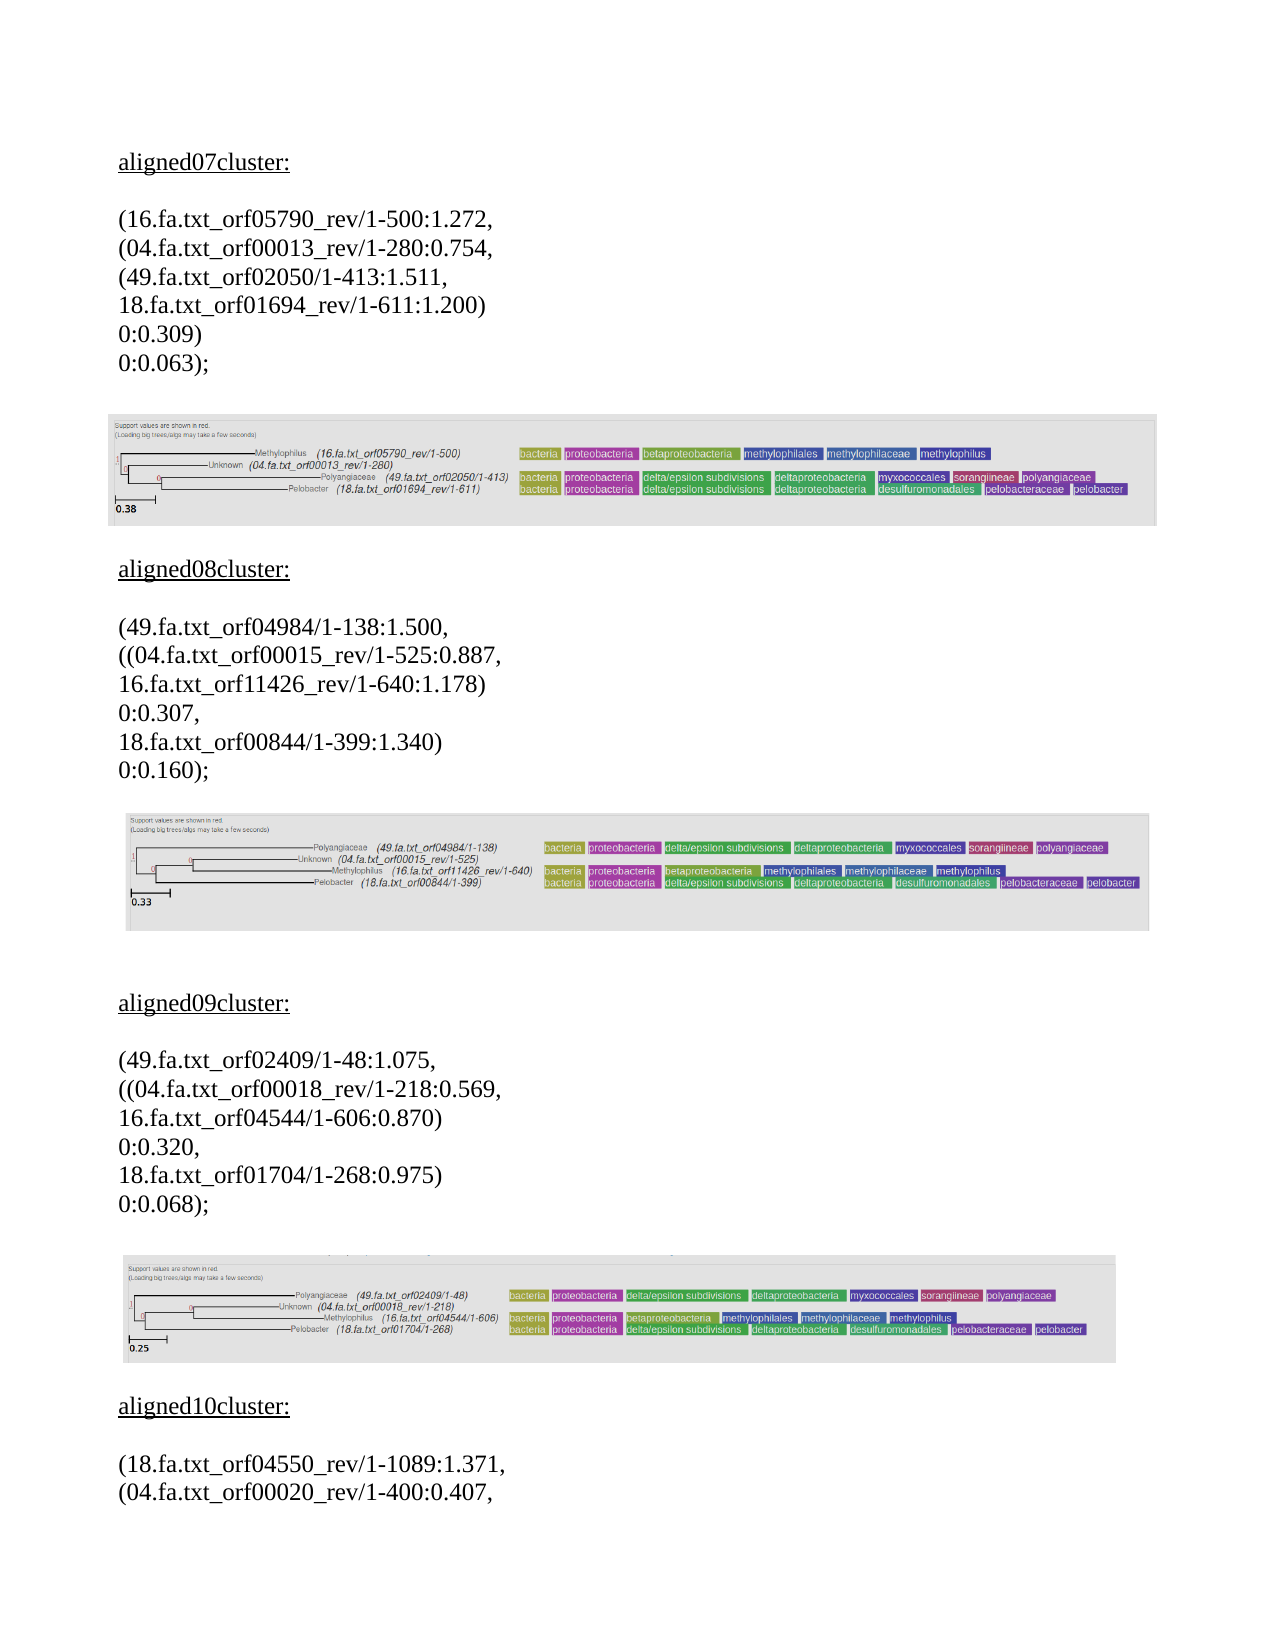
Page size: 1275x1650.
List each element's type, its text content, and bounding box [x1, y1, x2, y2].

text (49.fa.txt_orf02409/1-48:1.075, [118, 1045, 1157, 1074]
picture [123, 1292, 1116, 1363]
text 0:0.160); [118, 756, 1157, 784]
text 16.fa.txt_orf11426_rev/1-640:1.178) [118, 669, 1157, 698]
text aligned10cluster: [118, 1391, 1157, 1420]
text 0:0.068); [118, 1189, 1157, 1218]
picture [108, 453, 1157, 526]
text 0:0.307, [118, 698, 1157, 727]
text 0:0.063); [118, 348, 1157, 377]
text 18.fa.txt_orf01704/1-268:0.975) [118, 1160, 1157, 1189]
text (49.fa.txt_orf04984/1-138:1.500, [118, 612, 1157, 641]
text 18.fa.txt_orf01694_rev/1-611:1.200) [118, 291, 1157, 319]
text (16.fa.txt_orf05790_rev/1-500:1.272, [118, 204, 1157, 233]
text 16.fa.txt_orf04544/1-606:0.870) [118, 1103, 1157, 1132]
picture [125, 857, 1150, 931]
text 0:0.320, [118, 1132, 1157, 1160]
text 18.fa.txt_orf00844/1-399:1.340) [118, 727, 1157, 756]
text (04.fa.txt_orf00020_rev/1-400:0.407, [118, 1477, 1157, 1506]
text ((04.fa.txt_orf00018_rev/1-218:0.569, [118, 1074, 1157, 1103]
text ((04.fa.txt_orf00015_rev/1-525:0.887, [118, 641, 1157, 669]
text aligned08cluster: [118, 554, 1157, 583]
text aligned09cluster: [118, 988, 1157, 1017]
text (49.fa.txt_orf02050/1-413:1.511, [118, 262, 1157, 291]
text 0:0.309) [118, 319, 1157, 348]
text (04.fa.txt_orf00013_rev/1-280:0.754, [118, 233, 1157, 262]
text aligned07cluster: [118, 147, 1157, 176]
text (18.fa.txt_orf04550_rev/1-1089:1.371, [118, 1449, 1157, 1477]
